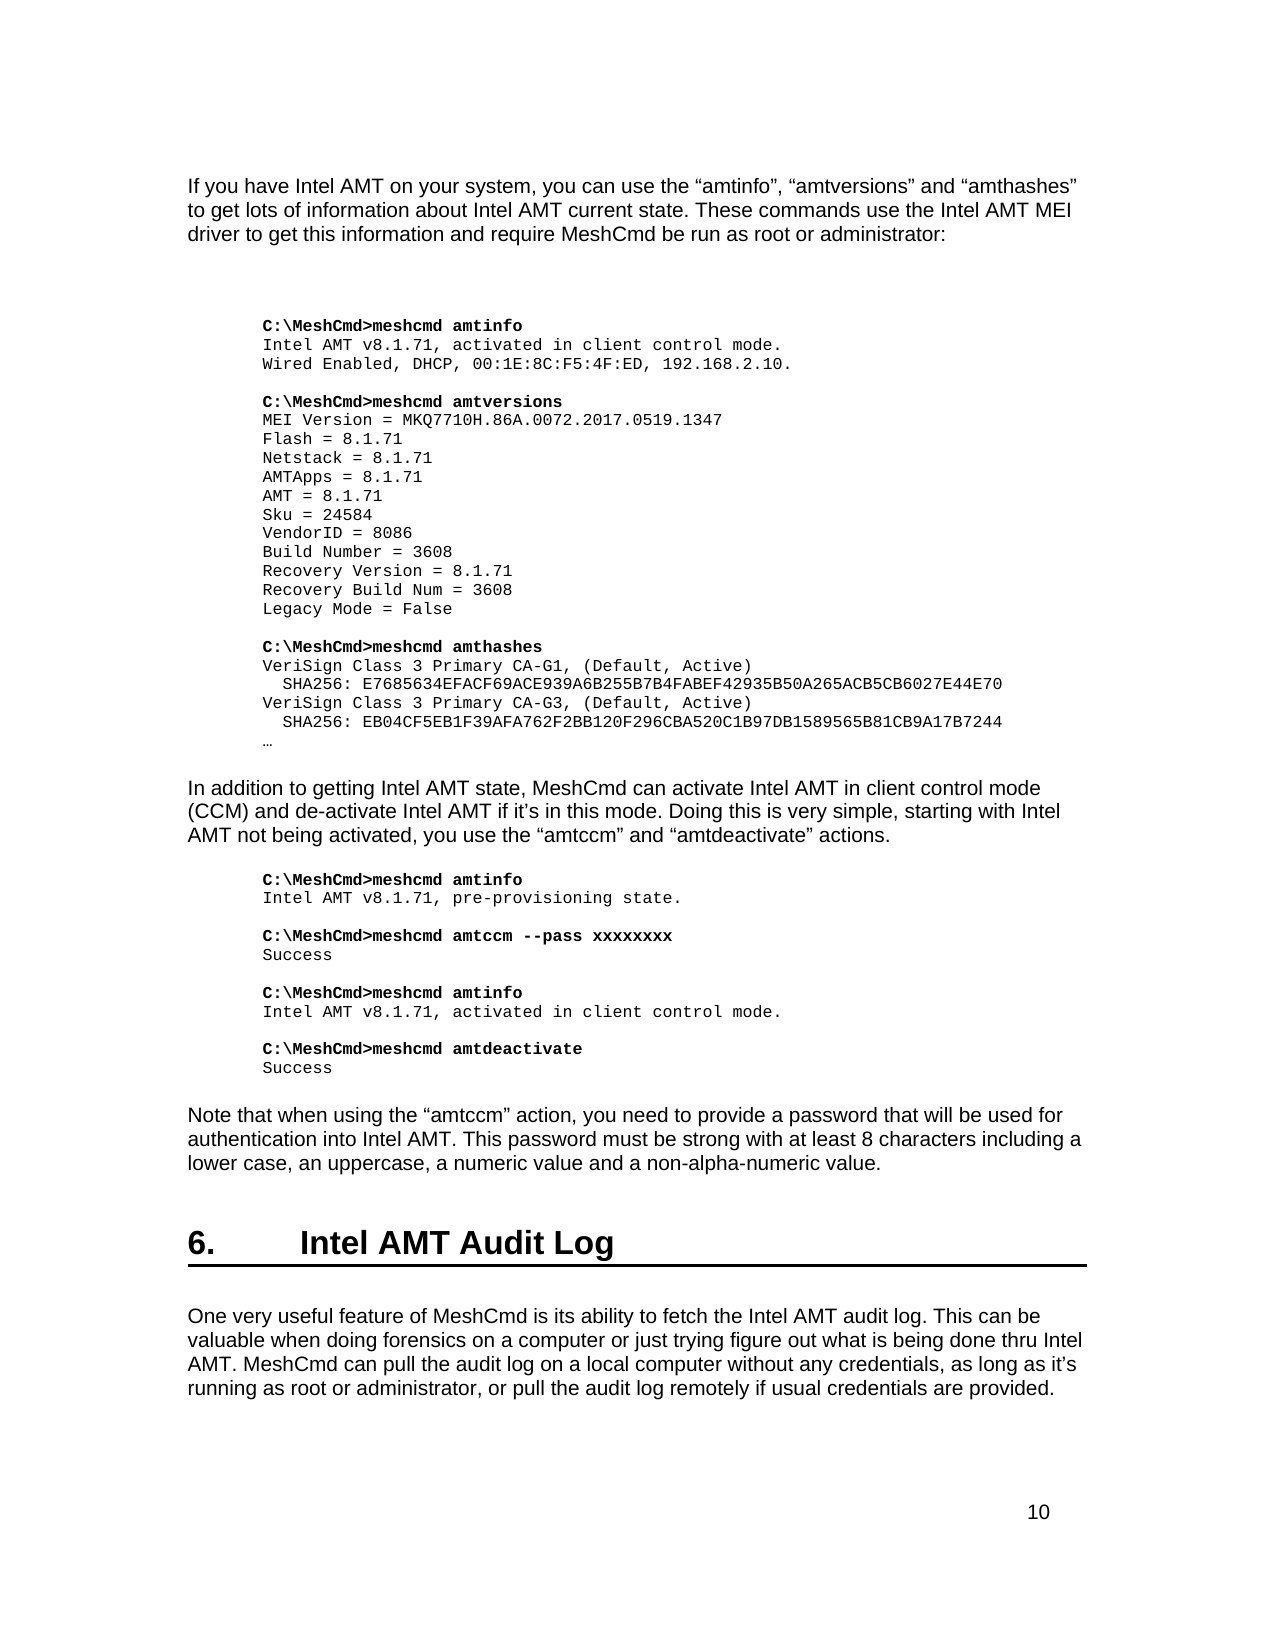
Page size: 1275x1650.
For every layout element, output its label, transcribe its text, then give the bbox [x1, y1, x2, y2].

text Netstack = 8.1.71 [262, 450, 1087, 468]
text SHA256: EB04CF5EB1F39AFA762F2BB120F296CBA520C1B97DB1589565B81CB9A17B7244 [262, 714, 1087, 732]
text C:\MeshCmd>meshcmd amtversions [262, 393, 1087, 412]
text Intel AMT v8.1.71, activated in client control mode. [262, 1003, 1087, 1022]
text Flash = 8.1.71 [262, 431, 1087, 450]
text C:\MeshCmd>meshcmd amtinfo [262, 984, 1087, 1003]
text Recovery Build Num = 3608 [262, 582, 1087, 601]
text C:\MeshCmd>meshcmd amtinfo [262, 871, 1087, 890]
text Intel AMT v8.1.71, activated in client control mode. [262, 337, 1087, 355]
text Build Number = 3608 [262, 544, 1087, 563]
text C:\MeshCmd>meshcmd amtdeactivate [262, 1041, 1087, 1060]
text Intel AMT v8.1.71, pre-provisioning state. [262, 890, 1087, 909]
text Wired Enabled, DHCP, 00:1E:8C:F5:4F:ED, 192.168.2.10. [262, 355, 1087, 374]
text Recovery Version = 8.1.71 [262, 563, 1087, 582]
text Sku = 24584 [262, 506, 1087, 525]
text AMTApps = 8.1.71 [262, 468, 1087, 487]
text … [262, 732, 1087, 751]
text If you have Intel AMT on your system, you can use the “amtinfo”, “amtversions” and “amthashes” to get lots of information about Intel AMT current state. These commands use the Intel AMT MEI driver to get this information and require MeshCmd be run as root or administrator: [187, 174, 1087, 246]
subtitle Intel AMT Audit Log [187, 1223, 1087, 1267]
text One very useful feature of MeshCmd is its ability to fetch the Intel AMT audit log. This can be valuable when doing forensics on a computer or just trying figure out what is being done thru Intel AMT. MeshCmd can pull the audit log on a local computer without any credentials, as long as it’s running as root or administrator, or pull the audit log remotely if usual credentials are provided. [187, 1303, 1087, 1399]
text MEI Version = MKQ7710H.86A.0072.2017.0519.1347 [262, 412, 1087, 431]
text C:\MeshCmd>meshcmd amthashes [262, 638, 1087, 657]
text Success [262, 1060, 1087, 1078]
text C:\MeshCmd>meshcmd amtccm --pass xxxxxxxx [262, 928, 1087, 947]
text Note that when using the “amtccm” action, you need to provide a password that will be used for authentication into Intel AMT. This password must be strong with at least 8 characters including a lower case, an uppercase, a numeric value and a non-alpha-numeric value. [187, 1102, 1087, 1174]
text SHA256: E7685634EFACF69ACE939A6B255B7B4FABEF42935B50A265ACB5CB6027E44E70 [262, 676, 1087, 695]
text VeriSign Class 3 Primary CA-G3, (Default, Active) [262, 695, 1087, 714]
text VendorID = 8086 [262, 525, 1087, 544]
text Success [262, 947, 1087, 965]
text VeriSign Class 3 Primary CA-G1, (Default, Active) [262, 657, 1087, 676]
text In addition to getting Intel AMT state, MeshCmd can activate Intel AMT in client control mode (CCM) and de-activate Intel AMT if it’s in this mode. Doing this is very simple, starting with Intel AMT not being activated, you use the “amtccm” and “amtdeactivate” actions. [187, 775, 1087, 847]
text AMT = 8.1.71 [262, 487, 1087, 506]
text Legacy Mode = False [262, 601, 1087, 619]
text C:\MeshCmd>meshcmd amtinfo [262, 318, 1087, 337]
